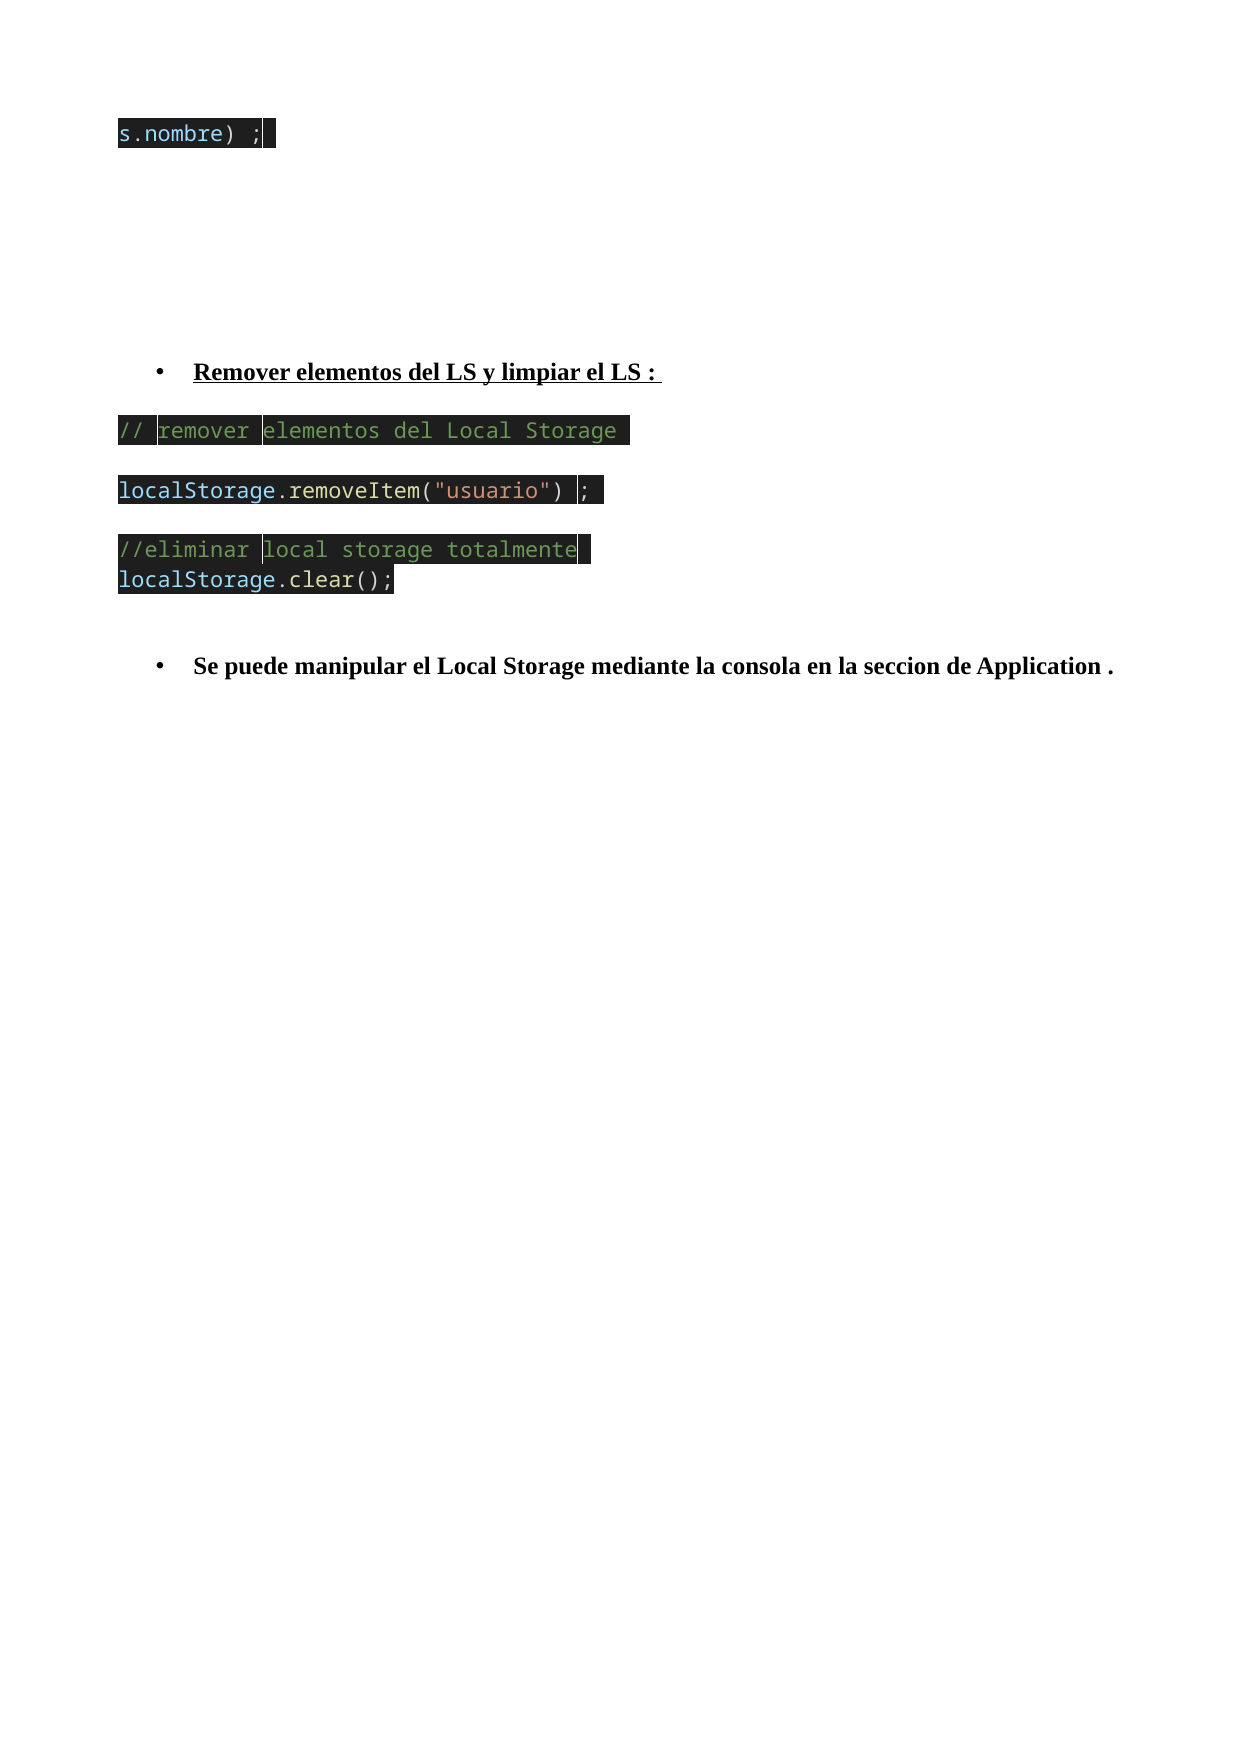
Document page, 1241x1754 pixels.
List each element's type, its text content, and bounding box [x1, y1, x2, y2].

text localStorage.removeItem("usuario") ; [118, 474, 1122, 504]
list Se puede manipular el Local Storage mediante la consola en la seccion de Application . [156, 651, 1122, 680]
list Remover elementos del LS y limpiar el LS : [156, 356, 1122, 385]
text //eliminar local storage totalmente [118, 534, 1122, 564]
text // remover elementos del Local Storage [118, 415, 1122, 445]
text s.nombre) ; [118, 118, 1122, 148]
text localStorage.clear(); [118, 564, 1122, 594]
